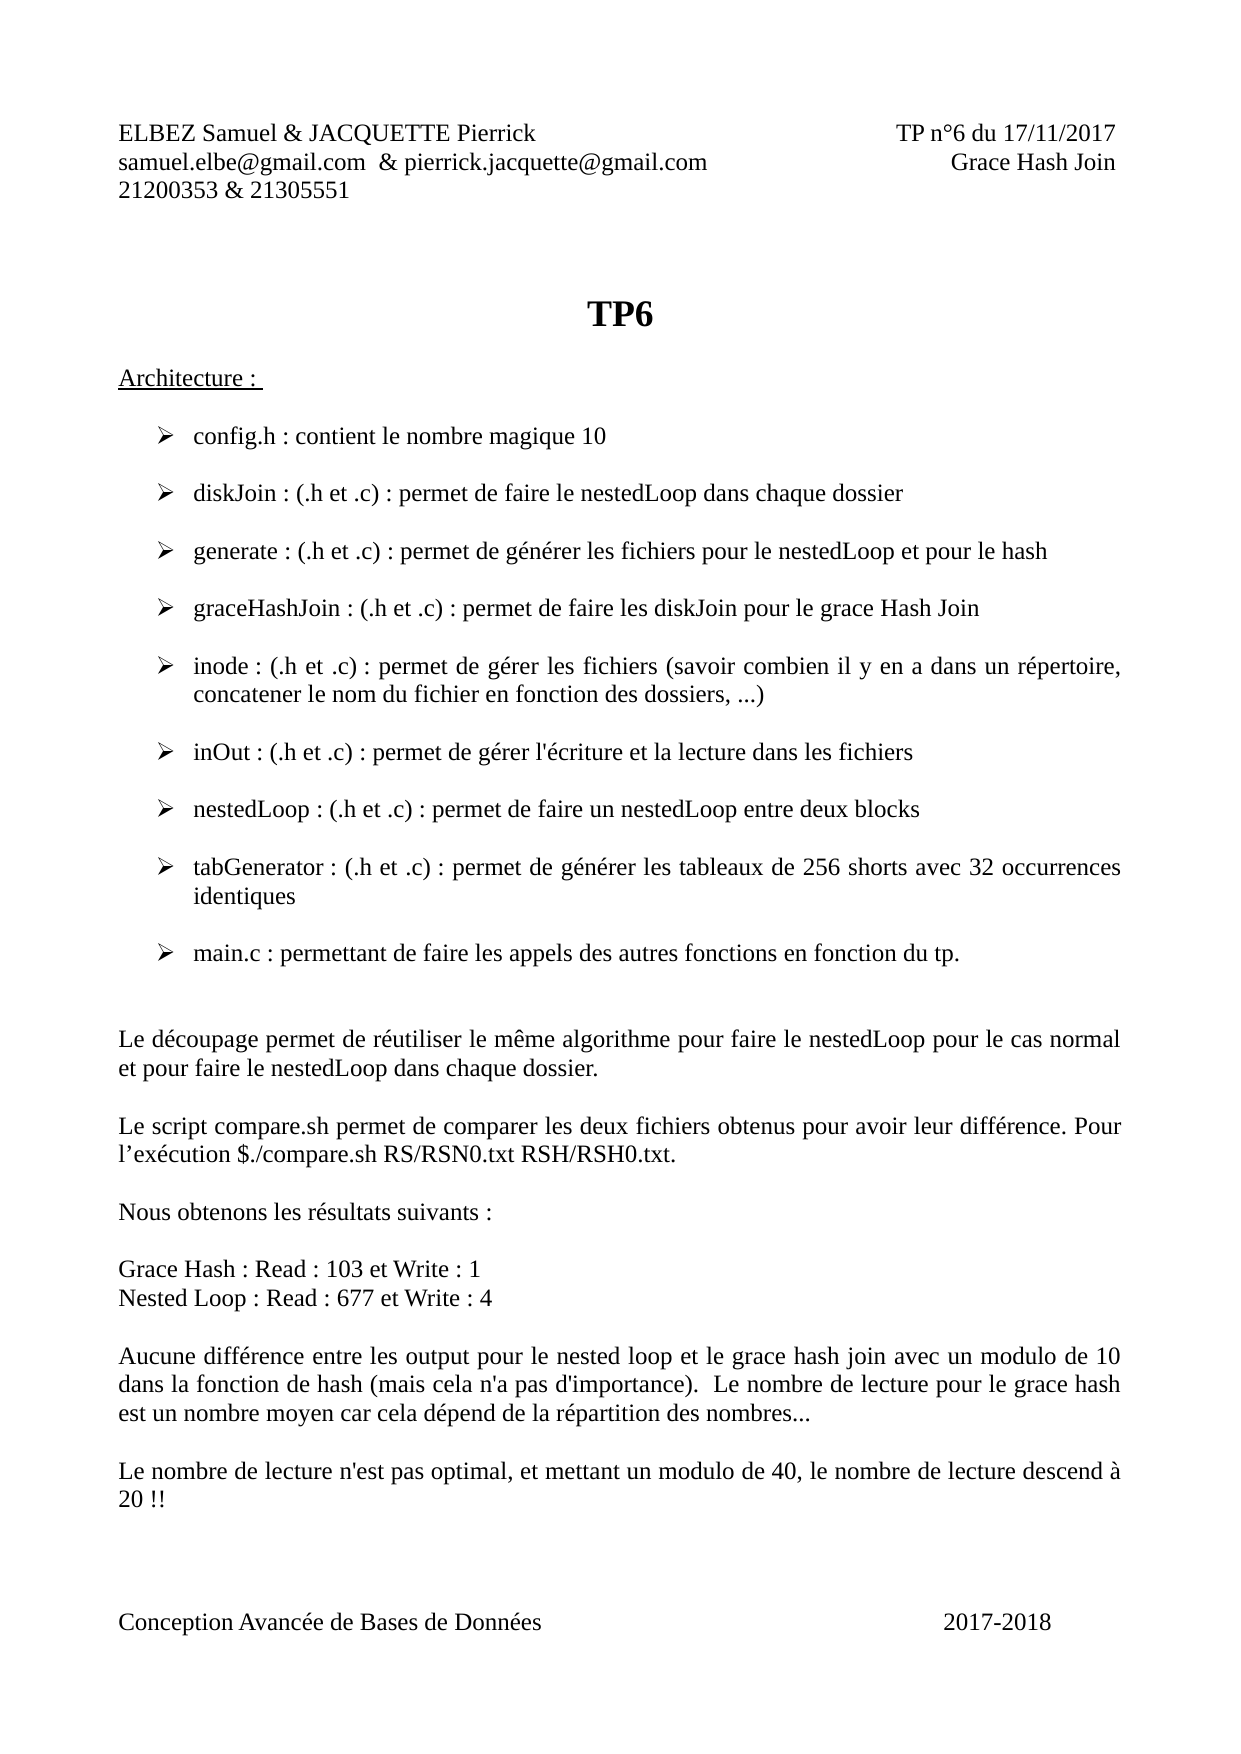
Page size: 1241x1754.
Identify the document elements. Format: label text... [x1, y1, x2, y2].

list main.c : permettant de faire les appels des autres fonctions en fonction du tp. [156, 938, 1122, 967]
text TP6 [118, 291, 1122, 334]
text Le script compare.sh permet de comparer les deux fichiers obtenus pour avoir leur différence. Pour l’exécution $./compare.sh RS/RSN0.txt RSH/RSH0.txt. [118, 1111, 1122, 1168]
text Grace Hash : Read : 103 et Write : 1 [118, 1254, 1122, 1283]
text Le nombre de lecture n'est pas optimal, et mettant un modulo de 40, le nombre de lecture descend à 20 !! [118, 1456, 1122, 1513]
list diskJoin : (.h et .c) : permet de faire le nestedLoop dans chaque dossier [156, 478, 1122, 507]
list nestedLoop : (.h et .c) : permet de faire un nestedLoop entre deux blocks [156, 794, 1122, 823]
text Le découpage permet de réutiliser le même algorithme pour faire le nestedLoop pour le cas normal et pour faire le nestedLoop dans chaque dossier. [118, 1024, 1122, 1082]
list inOut : (.h et .c) : permet de gérer l'écriture et la lecture dans les fichiers [156, 737, 1122, 766]
text Architecture : [118, 363, 1122, 392]
list tabGenerator : (.h et .c) : permet de générer les tableaux de 256 shorts avec 32 occurrences identiques [156, 852, 1122, 909]
text Aucune différence entre les output pour le nested loop et le grace hash join avec un modulo de 10 dans la fonction de hash (mais cela n'a pas d'importance). Le nombre de lecture pour le grace hash est un nombre moyen car cela dépend de la répartition des nombres... [118, 1341, 1122, 1427]
text Nested Loop : Read : 677 et Write : 4 [118, 1283, 1122, 1312]
text Nous obtenons les résultats suivants : [118, 1197, 1122, 1226]
list config.h : contient le nombre magique 10 [156, 421, 1122, 449]
list graceHashJoin : (.h et .c) : permet de faire les diskJoin pour le grace Hash Join [156, 593, 1122, 622]
list generate : (.h et .c) : permet de générer les fichiers pour le nestedLoop et pour le hash [156, 536, 1122, 564]
list inode : (.h et .c) : permet de gérer les fichiers (savoir combien il y en a dans un répertoire, concatener le nom du fichier en fonction des dossiers, ...) [156, 651, 1122, 708]
